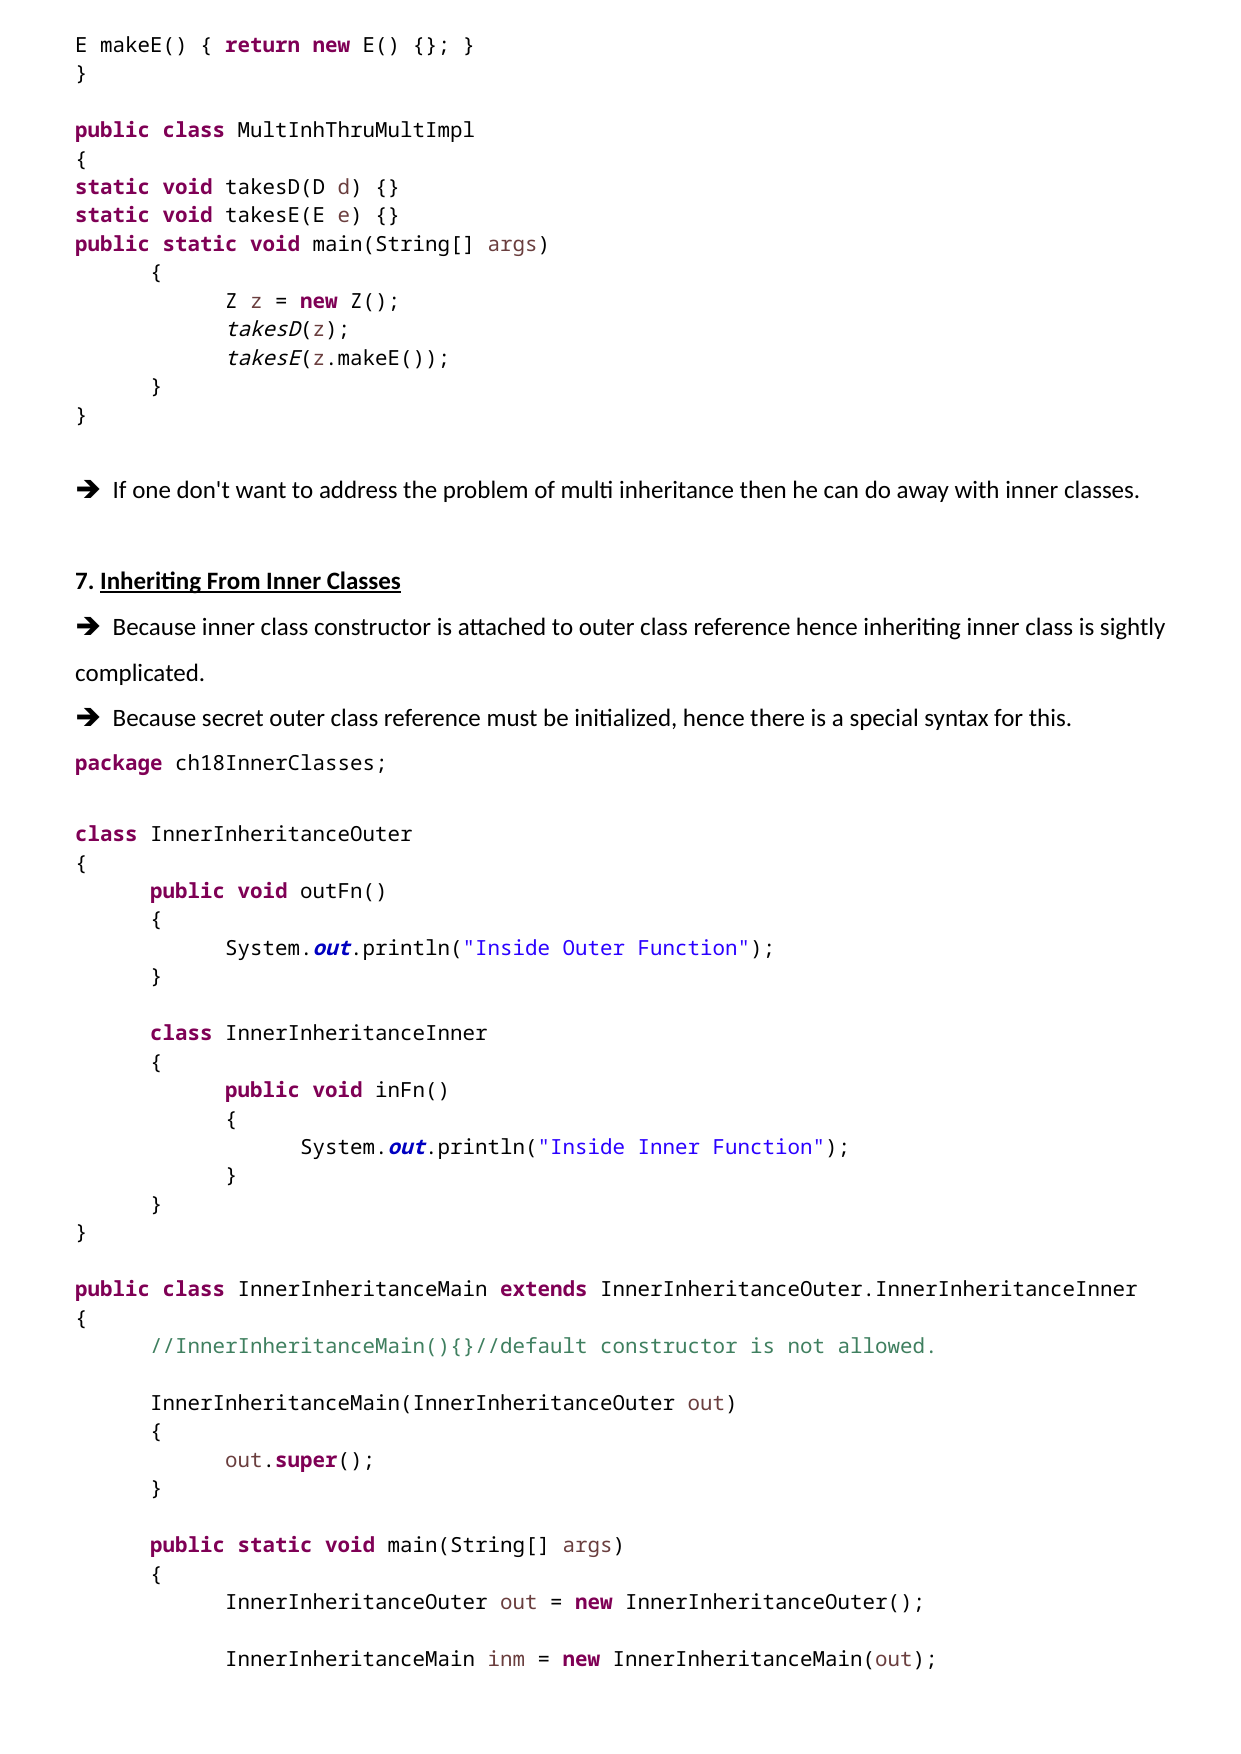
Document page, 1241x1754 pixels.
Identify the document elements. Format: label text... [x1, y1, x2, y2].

text Z z = new Z(); [75, 286, 1211, 314]
text } [75, 400, 1211, 428]
text static void takesE(E e) {} [75, 201, 1211, 229]
list Because secret outer class reference must be initialized, hence there is a special syntax for this. [75, 702, 1211, 733]
text { [75, 144, 1211, 172]
text InnerInheritanceMain inm = new InnerInheritanceMain(out); [75, 1644, 1211, 1672]
text static void takesD(D d) {} [75, 172, 1211, 201]
text { [75, 1416, 1211, 1445]
text } [75, 371, 1211, 400]
text System.out.println("Inside Inner Function"); [75, 1132, 1211, 1161]
text InnerInheritanceMain(InnerInheritanceOuter out) [75, 1388, 1211, 1416]
text { [75, 257, 1211, 286]
text { [75, 1047, 1211, 1075]
text public void inFn() [75, 1075, 1211, 1104]
text { [75, 904, 1211, 933]
text class InnerInheritanceInner [75, 1018, 1211, 1047]
text { [75, 1104, 1211, 1132]
text { [75, 848, 1211, 876]
text out.super(); [75, 1445, 1211, 1473]
text class InnerInheritanceOuter [75, 819, 1211, 848]
text public static void main(String[] args) [75, 1530, 1211, 1559]
text public class InnerInheritanceMain extends InnerInheritanceOuter.InnerInheritanceInner [75, 1274, 1211, 1303]
text } [75, 961, 1211, 990]
text takesD(z); [75, 314, 1211, 343]
text InnerInheritanceOuter out = new InnerInheritanceOuter(); [75, 1587, 1211, 1616]
text public void outFn() [75, 876, 1211, 904]
text package ch18InnerClasses; [75, 748, 1211, 777]
text takesE(z.makeE()); [75, 343, 1211, 371]
text } [75, 1473, 1211, 1502]
text public class MultInhThruMultImpl [75, 115, 1211, 144]
text System.out.println("Inside Outer Function"); [75, 933, 1211, 961]
text { [75, 1559, 1211, 1587]
text } [75, 1217, 1211, 1246]
text public static void main(String[] args) [75, 229, 1211, 257]
text } [75, 1189, 1211, 1217]
text } [75, 1161, 1211, 1189]
text 7. Inheriting From Inner Classes [75, 565, 1211, 596]
text E makeE() { return new E() {}; } [75, 30, 1211, 58]
list If one don't want to address the problem of multi inheritance then he can do away with inner classes. [75, 474, 1211, 504]
list Because inner class constructor is attached to outer class reference hence inheriting inner class is sightly complicated. [75, 611, 1211, 687]
text } [75, 58, 1211, 87]
text //InnerInheritanceMain(){}//default constructor is not allowed. [75, 1331, 1211, 1359]
text { [75, 1303, 1211, 1331]
